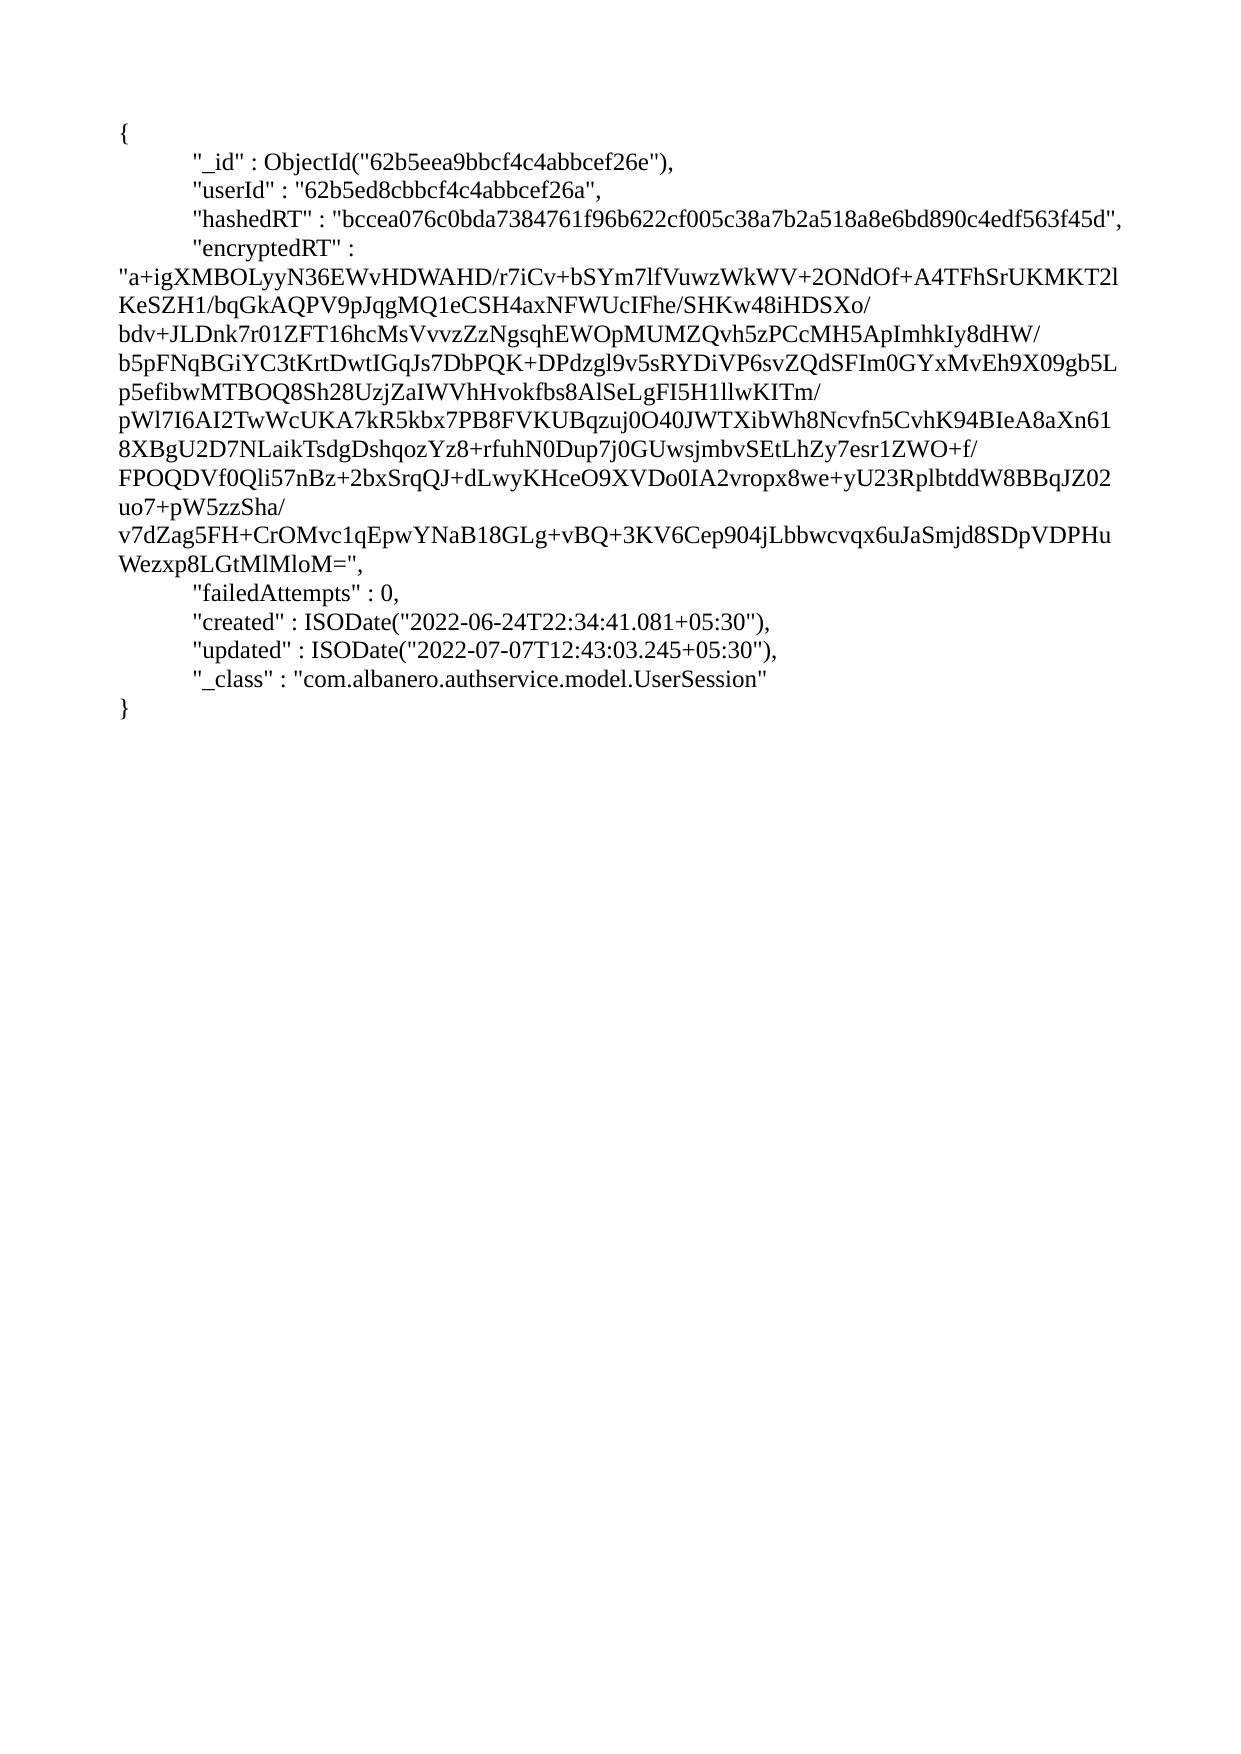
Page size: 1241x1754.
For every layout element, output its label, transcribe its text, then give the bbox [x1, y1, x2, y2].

text "_class" : "com.albanero.authservice.model.UserSession" [118, 664, 1122, 693]
text } [118, 693, 1122, 722]
text "created" : ISODate("2022-06-24T22:34:41.081+05:30"), [118, 607, 1122, 636]
text "userId" : "62b5ed8cbbcf4c4abbcef26a", [118, 176, 1122, 204]
text "failedAttempts" : 0, [118, 578, 1122, 607]
text "hashedRT" : "bccea076c0bda7384761f96b622cf005c38a7b2a518a8e6bd890c4edf563f45d", [118, 204, 1122, 233]
text "encryptedRT" : "a+igXMBOLyyN36EWvHDWAHD/r7iCv+bSYm7lfVuwzWkWV+2ONdOf+A4TFhSrUKMKT2lKeSZH1/bqGkAQPV9pJqgMQ1eCSH4axNFWUcIFhe/SHKw48iHDSXo/bdv+JLDnk7r01ZFT16hcMsVvvzZzNgsqhEWOpMUMZQvh5zPCcMH5ApImhkIy8dHW/b5pFNqBGiYC3tKrtDwtIGqJs7DbPQK+DPdzgl9v5sRYDiVP6svZQdSFIm0GYxMvEh9X09gb5Lp5efibwMTBOQ8Sh28UzjZaIWVhHvokfbs8AlSeLgFI5H1llwKITm/pWl7I6AI2TwWcUKA7kR5kbx7PB8FVKUBqzuj0O40JWTXibWh8Ncvfn5CvhK94BIeA8aXn618XBgU2D7NLaikTsdgDshqozYz8+rfuhN0Dup7j0GUwsjmbvSEtLhZy7esr1ZWO+f/FPOQDVf0Qli57nBz+2bxSrqQJ+dLwyKHceO9XVDo0IA2vropx8we+yU23RplbtddW8BBqJZ02uo7+pW5zzSha/v7dZag5FH+CrOMvc1qEpwYNaB18GLg+vBQ+3KV6Cep904jLbbwcvqx6uJaSmjd8SDpVDPHuWezxp8LGtMlMloM=", [118, 233, 1122, 578]
text { [118, 118, 1122, 147]
text "updated" : ISODate("2022-07-07T12:43:03.245+05:30"), [118, 636, 1122, 664]
text "_id" : ObjectId("62b5eea9bbcf4c4abbcef26e"), [118, 147, 1122, 176]
